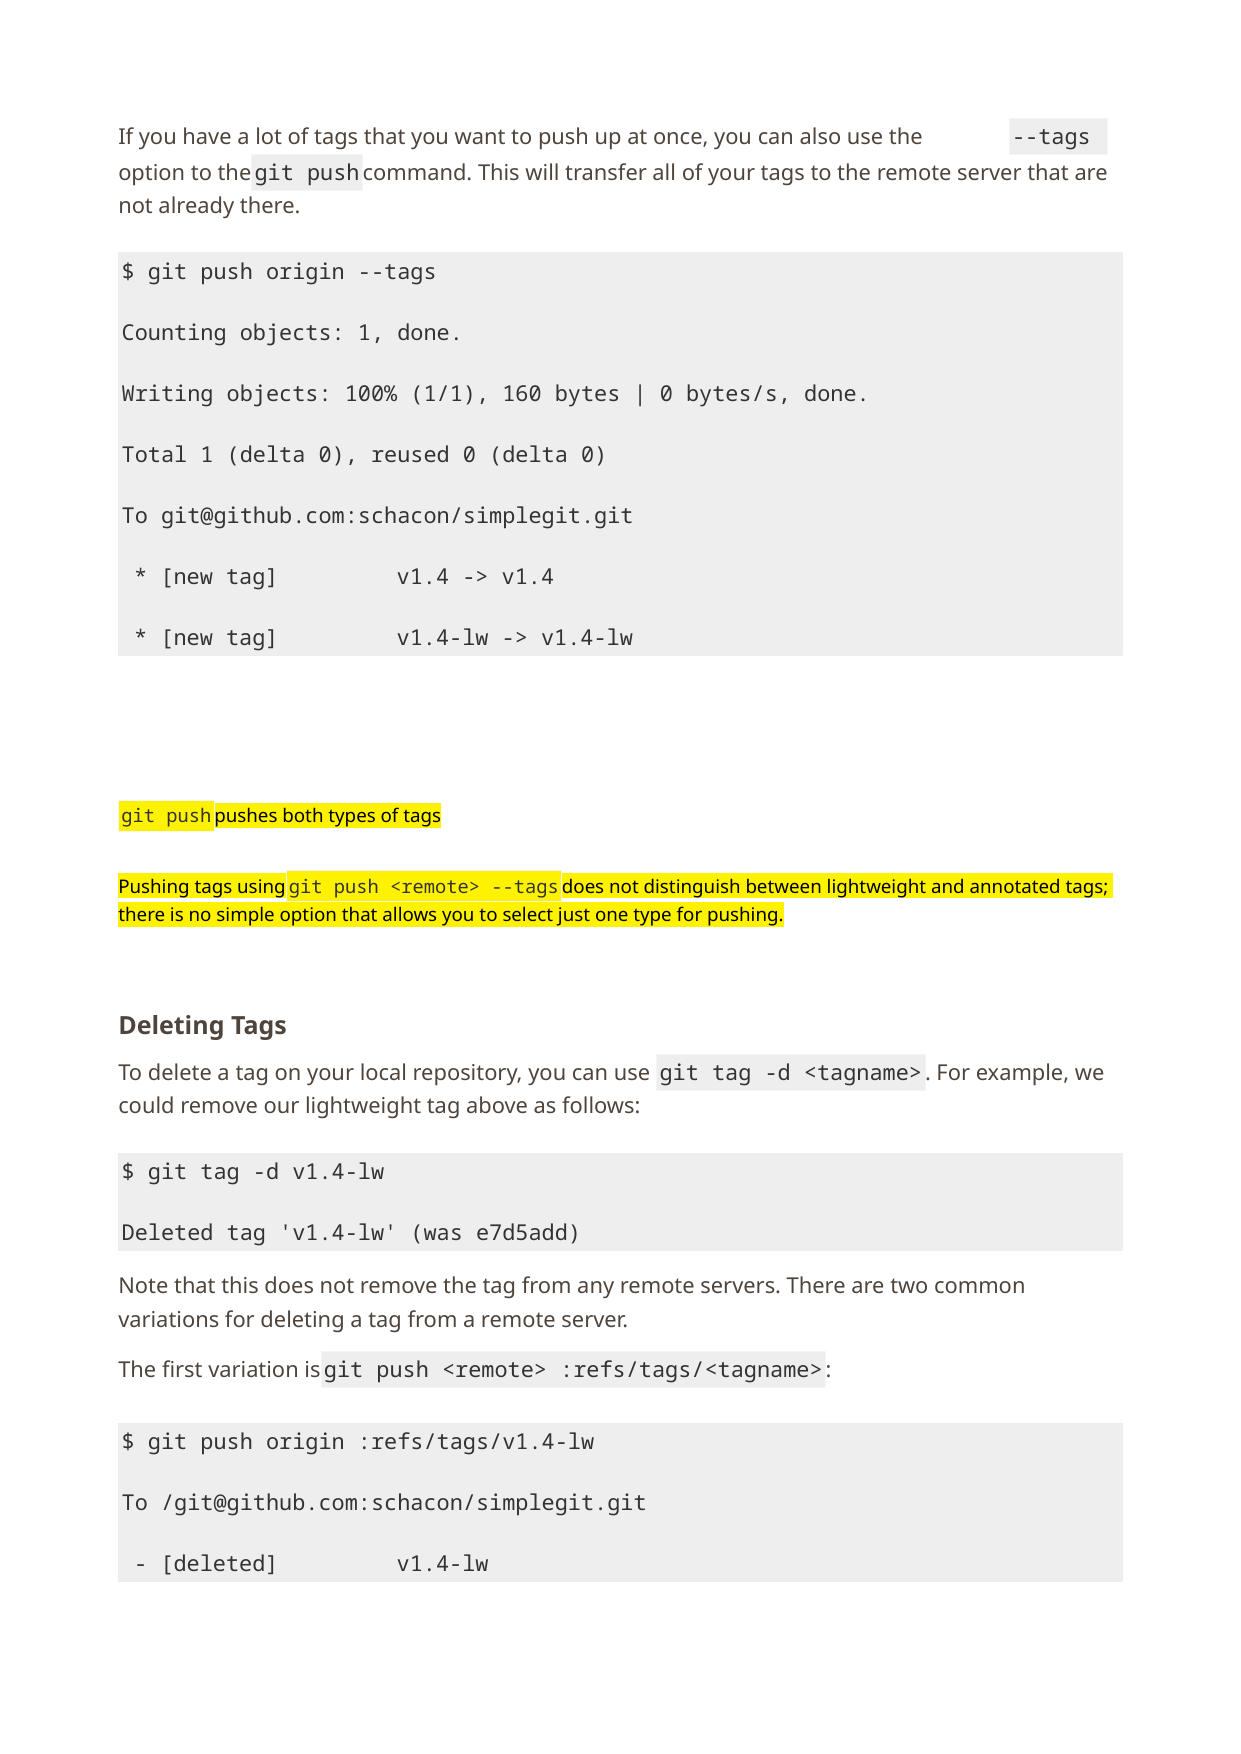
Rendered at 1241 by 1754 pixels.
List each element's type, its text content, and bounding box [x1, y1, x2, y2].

text Deleted tag 'v1.4-lw' (was e7d5add) [119, 1214, 1122, 1250]
text Note that this does not remove the tag from any remote servers. There are two common variations for deleting a tag from a remote server. [118, 1266, 1122, 1334]
text To /git@github.com:schacon/simplegit.git [119, 1484, 1122, 1517]
text * [new tag] v1.4 -> v1.4 [119, 558, 1122, 591]
subtitle Deleting Tags [118, 1008, 1122, 1042]
text To git@github.com:schacon/simplegit.git [119, 497, 1122, 529]
text * [new tag] v1.4-lw -> v1.4-lw [119, 619, 1122, 655]
text $ git tag -d v1.4-lw [119, 1154, 1122, 1186]
text If you have a lot of tags that you want to push up at once, you can also use the --tags option to thegit pushcommand. This will transfer all of your tags to the remote server that are not already there. [118, 118, 1122, 219]
text Counting objects: 1, done. [119, 313, 1122, 346]
text git push <remote> :refs/tags/<tagname> [322, 1352, 825, 1387]
text The first variation is [118, 1351, 321, 1387]
text $ git push origin :refs/tags/v1.4-lw [119, 1424, 1122, 1456]
text To delete a tag on your local repository, you can use git tag -d <tagname>. For example, we could remove our lightweight tag above as follows: [118, 1054, 1122, 1120]
text : [826, 1351, 1122, 1387]
text - [deleted] v1.4-lw [119, 1545, 1122, 1581]
text Writing objects: 100% (1/1), 160 bytes | 0 bytes/s, done. [119, 374, 1122, 407]
text Total 1 (delta 0), reused 0 (delta 0) [119, 436, 1122, 468]
text $ git push origin --tags [119, 254, 1122, 285]
table_header git pushpushes both types of tags Pushing tags usinggit push <remote> --tagsdoes not distinguish between lightweight and annotated tags; there is no simple option that allows you to select just one type for pushing. [118, 768, 1122, 944]
